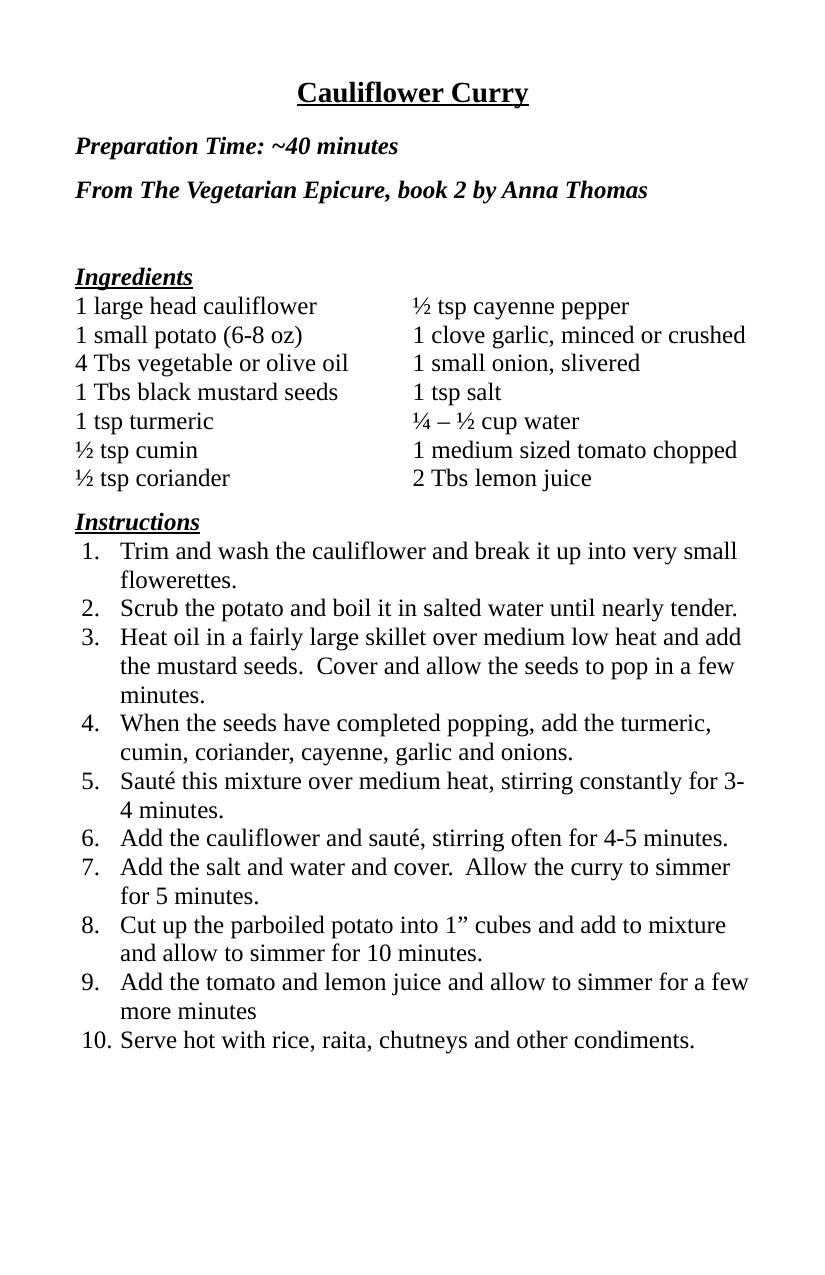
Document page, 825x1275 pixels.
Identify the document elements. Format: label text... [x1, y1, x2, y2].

text 1 tsp turmeric [75, 406, 412, 435]
list Scrub the potato and boil it in salted water until nearly tender. [75, 593, 750, 622]
subtitle Ingredients [75, 262, 750, 291]
text 1 large head cauliflower [75, 291, 412, 320]
text 1 Tbs black mustard seeds [75, 377, 412, 406]
text 1 tsp salt [412, 377, 750, 406]
text 1 small potato (6-8 oz) [75, 320, 412, 348]
list When the seeds have completed popping, add the turmeric, cumin, coriander, cayenne, garlic and onions. [75, 708, 750, 766]
subtitle Instructions [75, 507, 750, 536]
list Trim and wash the cauliflower and break it up into very small flowerettes. [75, 536, 750, 593]
text 1 small onion, slivered [412, 348, 750, 377]
list Add the cauliflower and sauté, stirring often for 4-5 minutes. [75, 823, 750, 852]
list Cut up the parboiled potato into 1” cubes and add to mixture and allow to simmer for 10 minutes. [75, 910, 750, 967]
subtitle Preparation Time: ~40 minutes [75, 131, 750, 160]
text ½ tsp coriander [75, 463, 412, 492]
list Sauté this mixture over medium heat, stirring constantly for 3-4 minutes. [75, 766, 750, 823]
list Add the tomato and lemon juice and allow to simmer for a few more minutes [75, 967, 750, 1025]
list Heat oil in a fairly large skillet over medium low heat and add the mustard seeds. Cover and allow the seeds to pop in a few minutes. [75, 622, 750, 708]
list Add the salt and water and cover. Allow the curry to simmer for 5 minutes. [75, 852, 750, 910]
list Serve hot with rice, raita, chutneys and other condiments. [75, 1025, 750, 1053]
text ½ tsp cumin [75, 435, 412, 463]
text 2 Tbs lemon juice [412, 463, 750, 492]
text ¼ – ½ cup water [412, 406, 750, 435]
text 1 medium sized tomato chopped [412, 435, 750, 463]
subtitle From The Vegetarian Epicure, book 2 by Anna Thomas [75, 175, 750, 203]
text 1 clove garlic, minced or crushed [412, 320, 750, 348]
subtitle Cauliflower Curry [75, 75, 750, 108]
text 4 Tbs vegetable or olive oil [75, 348, 412, 377]
text ½ tsp cayenne pepper [412, 291, 750, 320]
